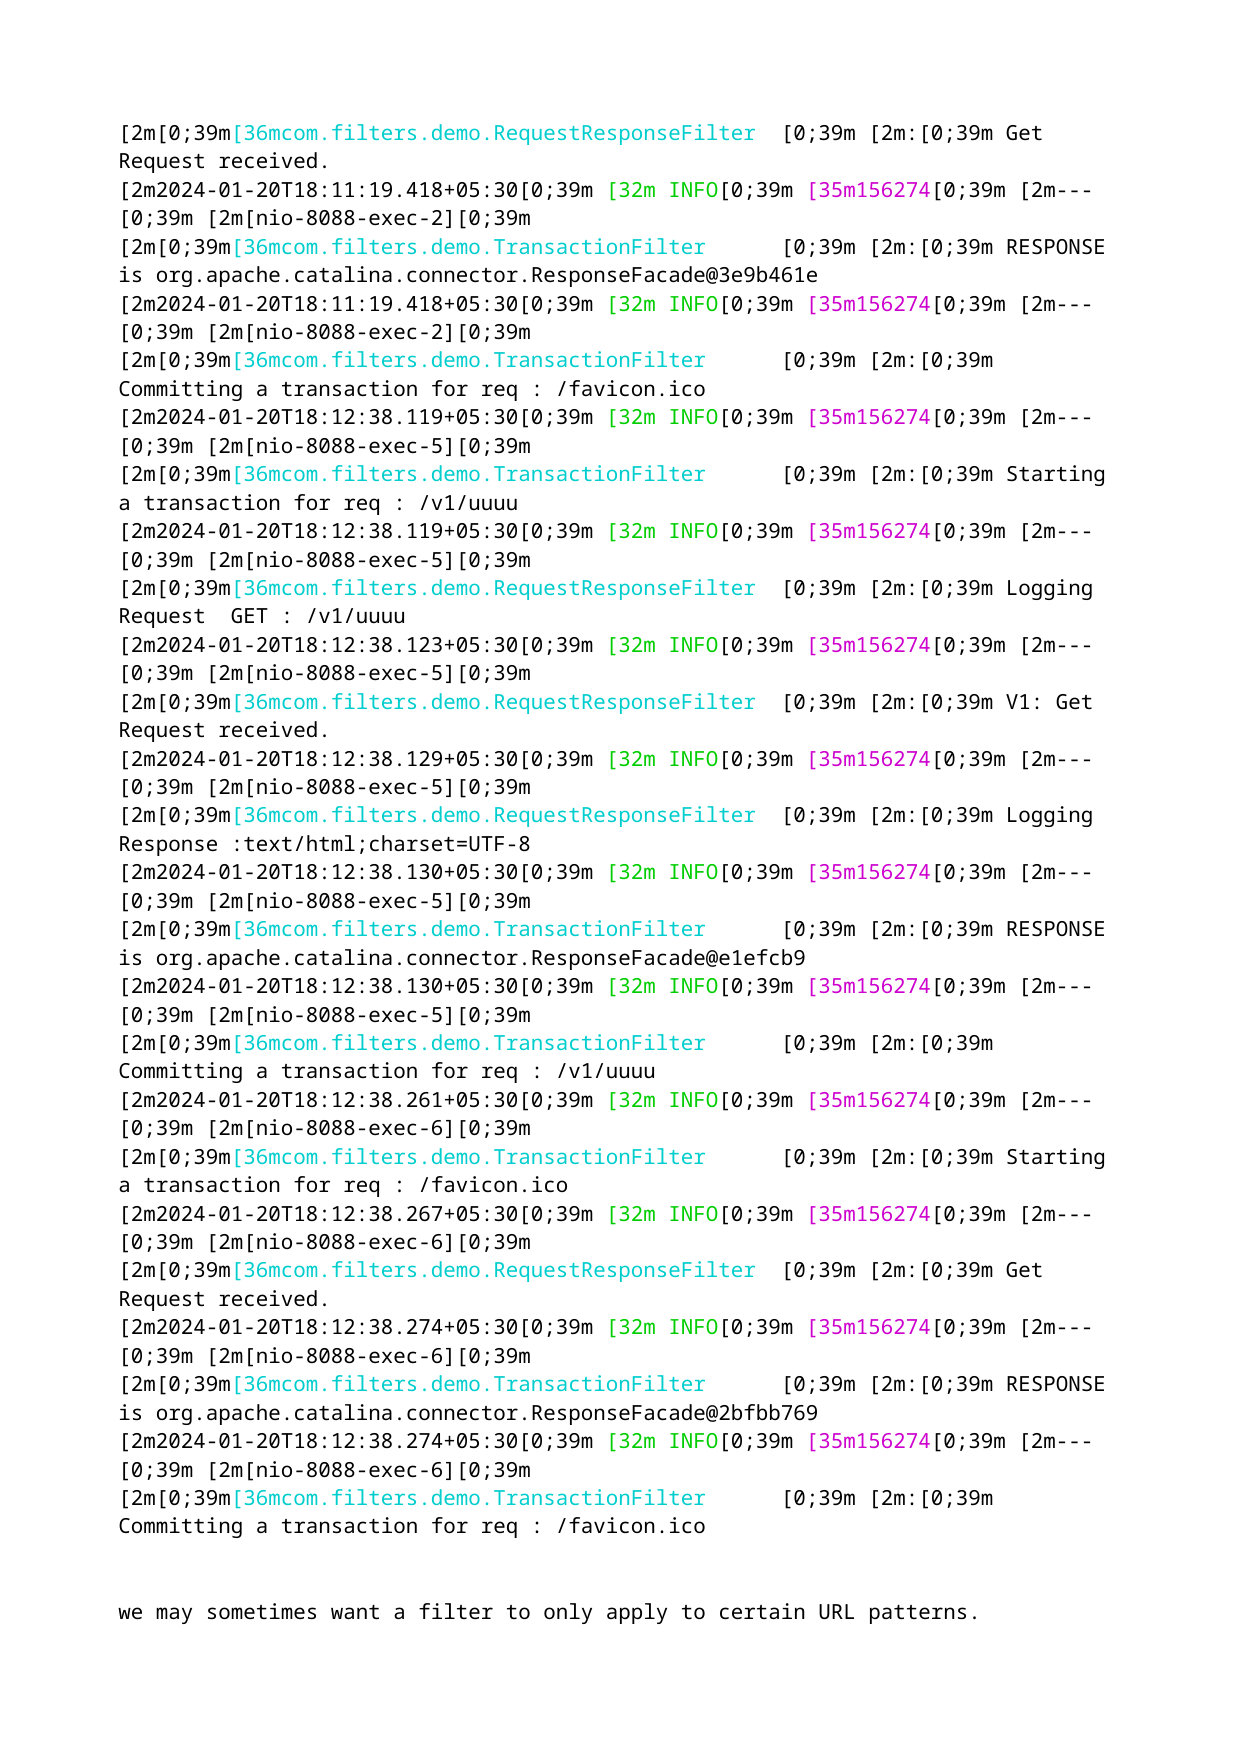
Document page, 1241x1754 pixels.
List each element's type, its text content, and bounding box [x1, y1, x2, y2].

text [2m2024-01-20T18:12:38.261+05:30[0;39m [32m INFO[0;39m [35m156274[0;39m [2m---[0;39m [2m[nio-8088-exec-6][0;39m [2m[0;39m[36mcom.filters.demo.TransactionFilter [0;39m [2m:[0;39m Starting a transaction for req : /favicon.ico [118, 1085, 1122, 1199]
text [2m2024-01-20T18:12:38.267+05:30[0;39m [32m INFO[0;39m [35m156274[0;39m [2m---[0;39m [2m[nio-8088-exec-6][0;39m [2m[0;39m[36mcom.filters.demo.RequestResponseFilter [0;39m [2m:[0;39m Get Request received. [118, 1199, 1122, 1312]
text [2m2024-01-20T18:12:38.119+05:30[0;39m [32m INFO[0;39m [35m156274[0;39m [2m---[0;39m [2m[nio-8088-exec-5][0;39m [2m[0;39m[36mcom.filters.demo.TransactionFilter [0;39m [2m:[0;39m Starting a transaction for req : /v1/uuuu [118, 402, 1122, 516]
text [2m2024-01-20T18:12:38.123+05:30[0;39m [32m INFO[0;39m [35m156274[0;39m [2m---[0;39m [2m[nio-8088-exec-5][0;39m [2m[0;39m[36mcom.filters.demo.RequestResponseFilter [0;39m [2m:[0;39m V1: Get Request received. [118, 630, 1122, 744]
text we may sometimes want a filter to only apply to certain URL patterns. [118, 1597, 1122, 1625]
text [2m2024-01-20T18:12:38.130+05:30[0;39m [32m INFO[0;39m [35m156274[0;39m [2m---[0;39m [2m[nio-8088-exec-5][0;39m [2m[0;39m[36mcom.filters.demo.TransactionFilter [0;39m [2m:[0;39m Committing a transaction for req : /v1/uuuu [118, 971, 1122, 1085]
text [2m2024-01-20T18:12:38.130+05:30[0;39m [32m INFO[0;39m [35m156274[0;39m [2m---[0;39m [2m[nio-8088-exec-5][0;39m [2m[0;39m[36mcom.filters.demo.TransactionFilter [0;39m [2m:[0;39m RESPONSE is org.apache.catalina.connector.ResponseFacade@e1efcb9 [118, 857, 1122, 971]
text [2m[0;39m[36mcom.filters.demo.RequestResponseFilter [0;39m [2m:[0;39m Get Request received. [118, 118, 1122, 175]
text [2m2024-01-20T18:12:38.119+05:30[0;39m [32m INFO[0;39m [35m156274[0;39m [2m---[0;39m [2m[nio-8088-exec-5][0;39m [2m[0;39m[36mcom.filters.demo.RequestResponseFilter [0;39m [2m:[0;39m Logging Request GET : /v1/uuuu [118, 516, 1122, 630]
text [2m2024-01-20T18:12:38.129+05:30[0;39m [32m INFO[0;39m [35m156274[0;39m [2m---[0;39m [2m[nio-8088-exec-5][0;39m [2m[0;39m[36mcom.filters.demo.RequestResponseFilter [0;39m [2m:[0;39m Logging Response :text/html;charset=UTF-8 [118, 744, 1122, 857]
text [2m2024-01-20T18:11:19.418+05:30[0;39m [32m INFO[0;39m [35m156274[0;39m [2m---[0;39m [2m[nio-8088-exec-2][0;39m [2m[0;39m[36mcom.filters.demo.TransactionFilter [0;39m [2m:[0;39m RESPONSE is org.apache.catalina.connector.ResponseFacade@3e9b461e [118, 175, 1122, 289]
text [2m2024-01-20T18:12:38.274+05:30[0;39m [32m INFO[0;39m [35m156274[0;39m [2m---[0;39m [2m[nio-8088-exec-6][0;39m [2m[0;39m[36mcom.filters.demo.TransactionFilter [0;39m [2m:[0;39m RESPONSE is org.apache.catalina.connector.ResponseFacade@2bfbb769 [118, 1312, 1122, 1426]
text [2m2024-01-20T18:11:19.418+05:30[0;39m [32m INFO[0;39m [35m156274[0;39m [2m---[0;39m [2m[nio-8088-exec-2][0;39m [2m[0;39m[36mcom.filters.demo.TransactionFilter [0;39m [2m:[0;39m Committing a transaction for req : /favicon.ico [118, 289, 1122, 402]
text [2m2024-01-20T18:12:38.274+05:30[0;39m [32m INFO[0;39m [35m156274[0;39m [2m---[0;39m [2m[nio-8088-exec-6][0;39m [2m[0;39m[36mcom.filters.demo.TransactionFilter [0;39m [2m:[0;39m Committing a transaction for req : /favicon.ico [118, 1426, 1122, 1540]
